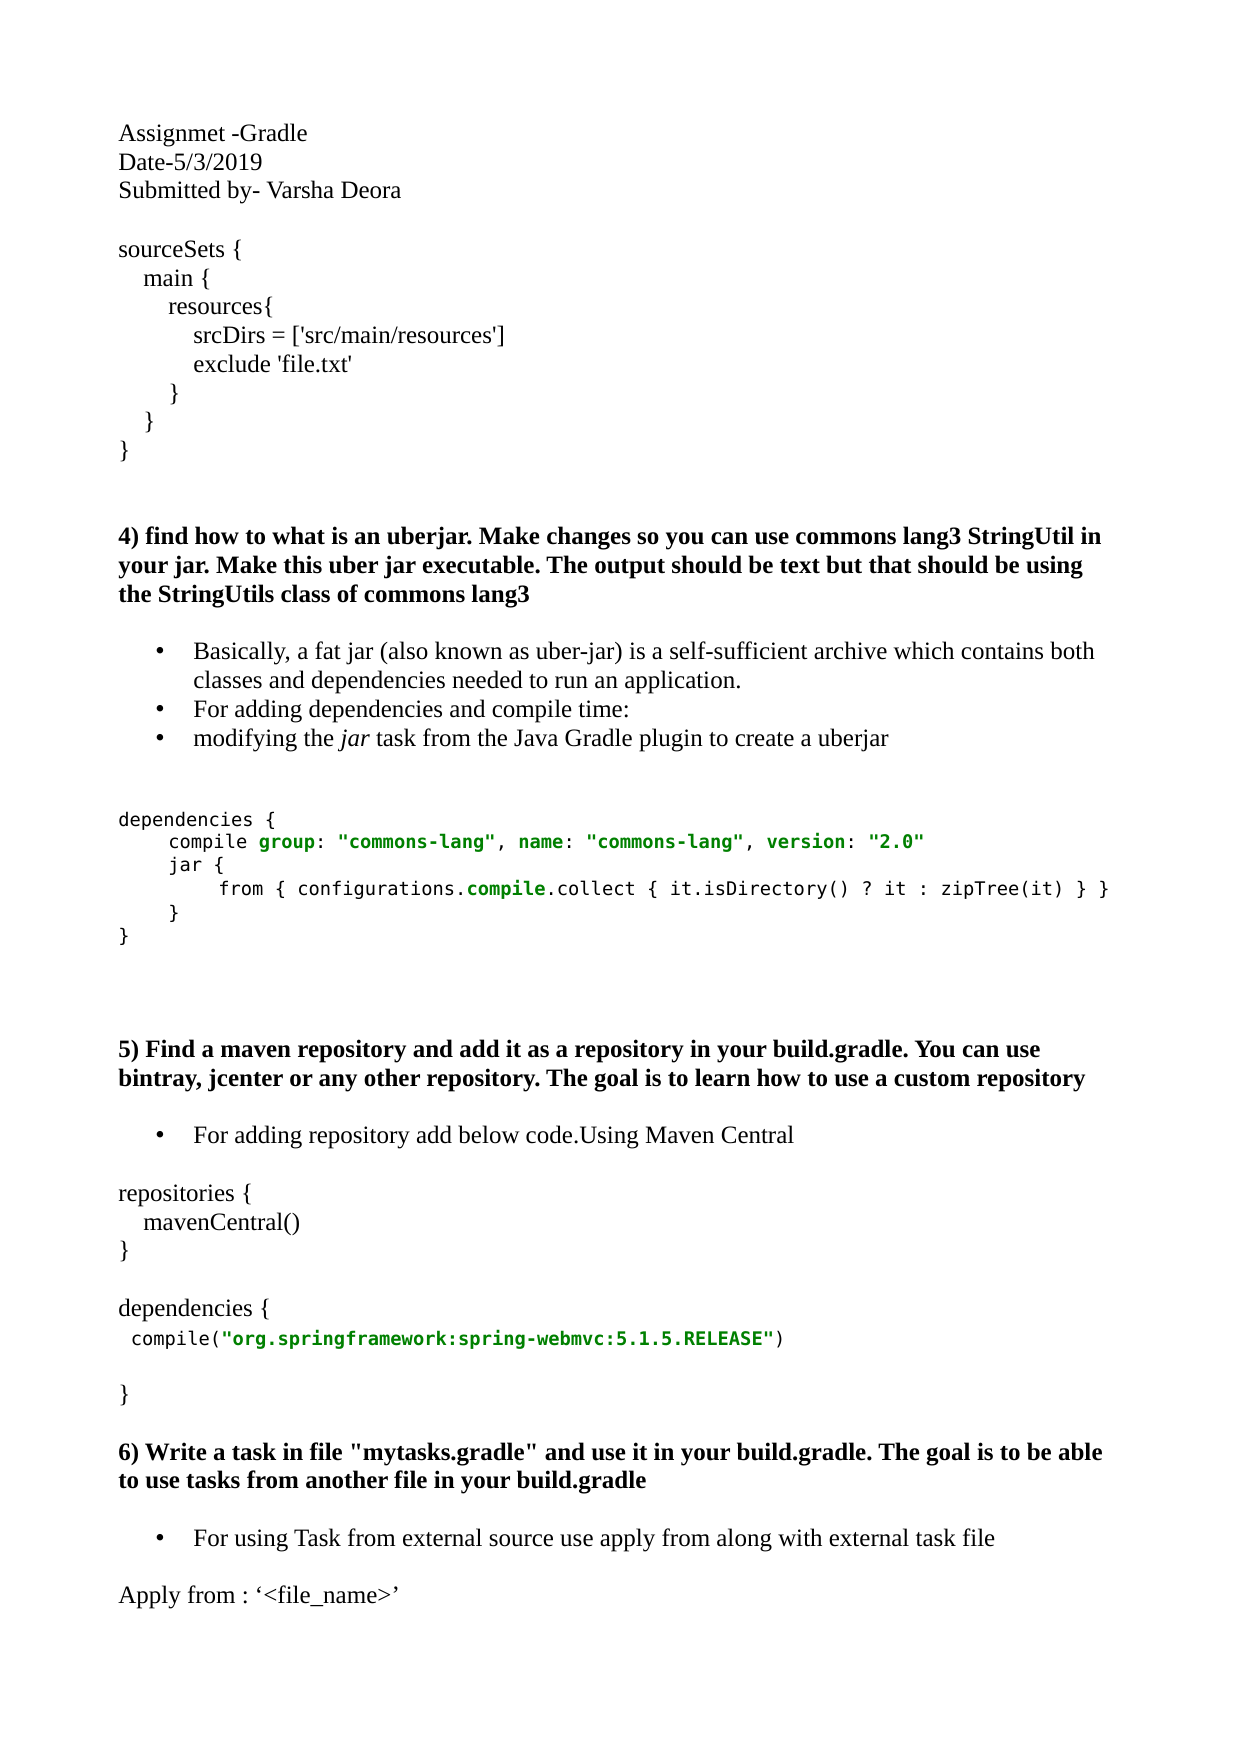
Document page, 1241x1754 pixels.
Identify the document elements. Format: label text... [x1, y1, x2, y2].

text jar { [118, 854, 1122, 878]
text from { configurations.compile.collect { it.isDirectory() ? it : zipTree(it) } } [118, 878, 1122, 902]
text 6) Write a task in file "mytasks.gradle" and use it in your build.gradle. The goal is to be able to use tasks from another file in your build.gradle [118, 1437, 1122, 1494]
text } [118, 1235, 1122, 1264]
text 4) find how to what is an uberjar. Make changes so you can use commons lang3 StringUtil in your jar. Make this uber jar executable. The output should be text but that should be using the StringUtils class of commons lang3 [118, 521, 1122, 608]
text } [118, 406, 1122, 435]
text } [118, 435, 1122, 464]
list Basically, a fat jar (also known as uber-jar) is a self-sufficient archive which contains both classes and dependencies needed to run an application. [156, 636, 1122, 694]
text repositories { [118, 1178, 1122, 1207]
text resources{ [118, 291, 1122, 320]
list modifying the jar task from the Java Gradle plugin to create a uberjar [156, 723, 1122, 751]
text compile("org.springframework:spring-webmvc:5.1.5.RELEASE") [118, 1322, 1122, 1350]
text main { [118, 263, 1122, 291]
text } [118, 902, 1122, 925]
text mavenCentral() [118, 1207, 1122, 1235]
text sourceSets { [118, 234, 1122, 263]
text 5) Find a maven repository and add it as a repository in your build.gradle. You can use bintray, jcenter or any other repository. The goal is to learn how to use a custom repository [118, 1034, 1122, 1092]
text dependencies { [118, 809, 1122, 831]
text compile group: "commons-lang", name: "commons-lang", version: "2.0" [118, 831, 1122, 854]
text Apply from : ‘<file_name>’ [118, 1580, 1122, 1609]
text } [118, 378, 1122, 406]
text } [118, 1379, 1122, 1408]
text srcDirs = ['src/main/resources'] [118, 320, 1122, 349]
list For adding repository add below code.Using Maven Central [156, 1120, 1122, 1149]
text dependencies { [118, 1293, 1122, 1322]
list For adding dependencies and compile time: [156, 694, 1122, 723]
text } [118, 925, 1122, 947]
text exclude 'file.txt' [118, 349, 1122, 378]
list For using Task from external source use apply from along with external task file [156, 1523, 1122, 1552]
